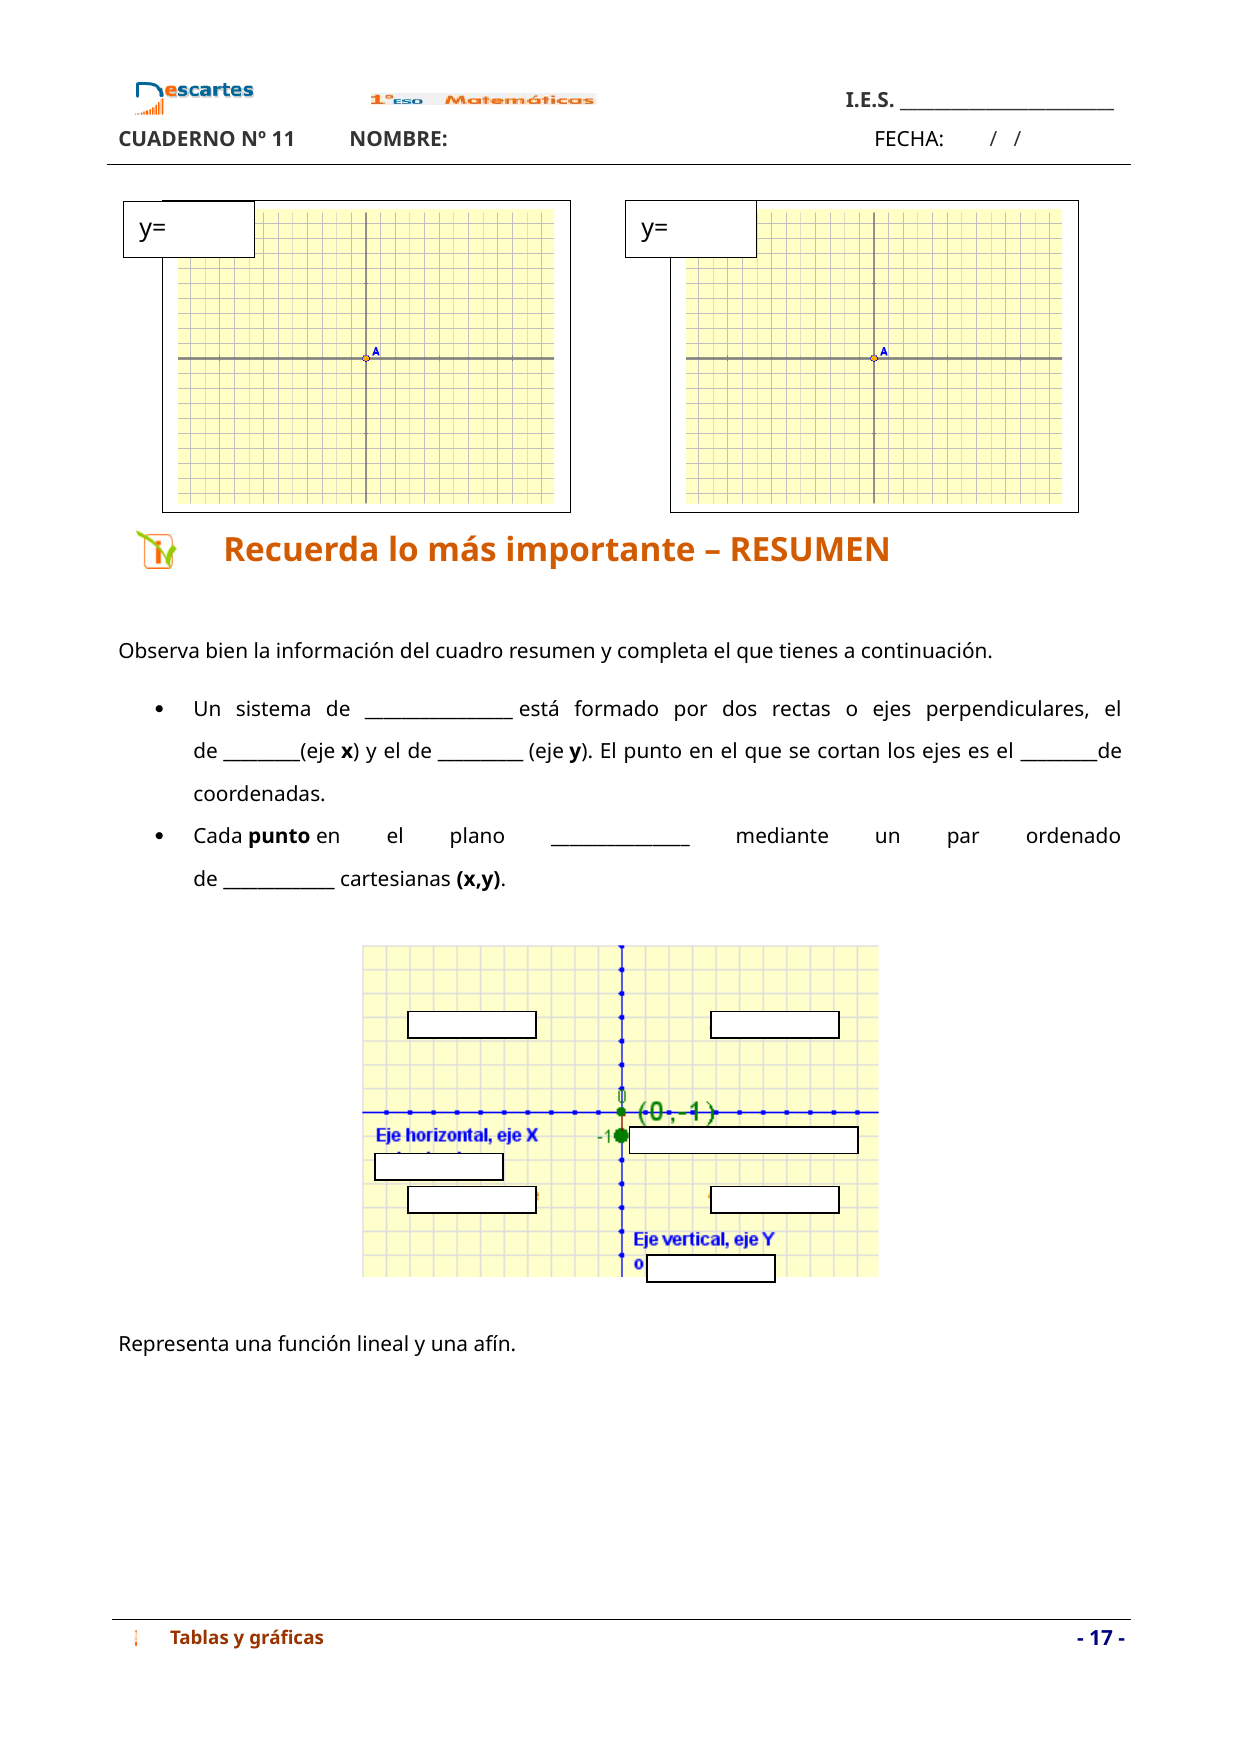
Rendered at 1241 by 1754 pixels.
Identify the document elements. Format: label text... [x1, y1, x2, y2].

picture [134, 1629, 138, 1646]
table_cell Recuerda lo más importante – RESUMEN [212, 519, 1125, 578]
table_cell [107, 519, 212, 578]
text Representa una función lineal y una afín. [118, 1329, 1122, 1358]
picture [371, 93, 599, 105]
list Un sistema de ________________ está formado por dos rectas o ejes perpendiculares, el de _________(eje x) y el de __________ (eje y). El punto en el que se cortan los ejes es el _________de coordenadas. [156, 694, 1122, 807]
table_cell [112, 194, 620, 519]
picture [134, 528, 179, 570]
table_cell [620, 194, 1128, 519]
picture [134, 82, 257, 115]
list Cada punto en el plano _______________ mediante un par ordenado de _____________ cartesianas (x,y). [156, 821, 1122, 892]
picture [178, 209, 555, 504]
text Observa bien la información del cuadro resumen y completa el que tienes a continuación. [118, 636, 1122, 664]
table_cell [107, 194, 112, 519]
picture [361, 945, 879, 1277]
picture [686, 209, 1063, 504]
